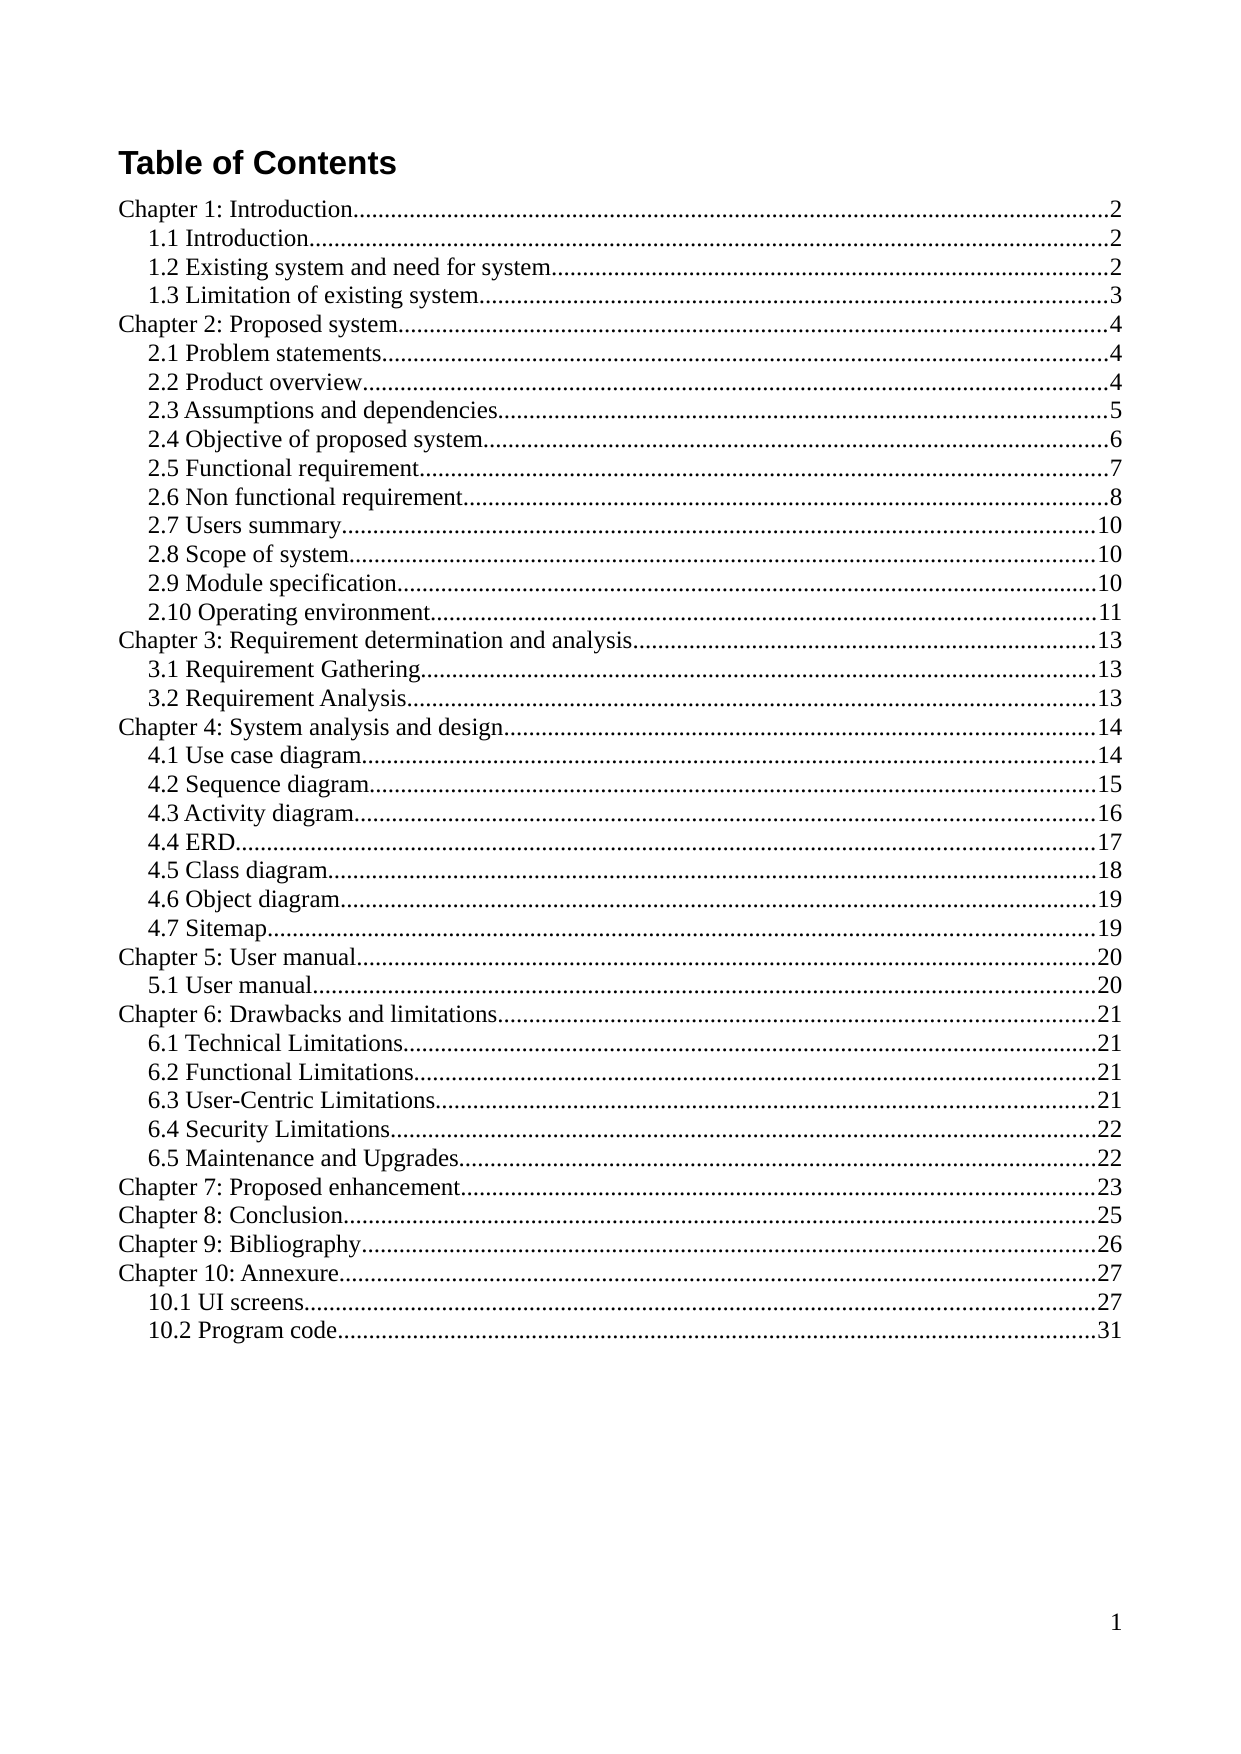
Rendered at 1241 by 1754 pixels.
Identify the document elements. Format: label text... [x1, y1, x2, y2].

text Chapter 7: Proposed enhancement 23 [118, 1172, 1122, 1200]
text 2.10 Operating environment 11 [148, 597, 1122, 625]
text Chapter 1: Introduction 2 [118, 194, 1122, 223]
text 2.8 Scope of system 10 [148, 539, 1122, 568]
text 6.4 Security Limitations 22 [148, 1114, 1122, 1143]
text 2.5 Functional requirement 7 [148, 453, 1122, 482]
text 3.2 Requirement Analysis 13 [148, 683, 1122, 712]
text Chapter 8: Conclusion 25 [118, 1200, 1122, 1229]
text Chapter 9: Bibliography 26 [118, 1229, 1122, 1258]
text 4.4 ERD 17 [148, 827, 1122, 855]
text 2.1 Problem statements 4 [148, 338, 1122, 367]
text 1.2 Existing system and need for system 2 [148, 252, 1122, 280]
text Chapter 10: Annexure 27 [118, 1258, 1122, 1287]
text 6.5 Maintenance and Upgrades 22 [148, 1143, 1122, 1172]
text 1.3 Limitation of existing system 3 [148, 280, 1122, 309]
text 2.7 Users summary 10 [148, 510, 1122, 539]
text 4.5 Class diagram 18 [148, 855, 1122, 884]
text Chapter 5: User manual 20 [118, 942, 1122, 970]
subtitle Table of Contents [118, 143, 1122, 182]
text 6.3 User-Centric Limitations 21 [148, 1085, 1122, 1114]
text Chapter 2: Proposed system 4 [118, 309, 1122, 338]
text 6.2 Functional Limitations 21 [148, 1057, 1122, 1085]
text 4.1 Use case diagram 14 [148, 740, 1122, 769]
text 4.7 Sitemap 19 [148, 913, 1122, 942]
text 3.1 Requirement Gathering 13 [148, 654, 1122, 683]
text 2.6 Non functional requirement 8 [148, 482, 1122, 510]
text 2.4 Objective of proposed system 6 [148, 424, 1122, 453]
text 6.1 Technical Limitations 21 [148, 1028, 1122, 1057]
text 1.1 Introduction 2 [148, 223, 1122, 252]
text 4.6 Object diagram 19 [148, 884, 1122, 913]
text 10.2 Program code 31 [148, 1315, 1122, 1344]
text 10.1 UI screens 27 [148, 1287, 1122, 1315]
text 5.1 User manual 20 [148, 970, 1122, 999]
text Chapter 6: Drawbacks and limitations 21 [118, 999, 1122, 1028]
text Chapter 4: System analysis and design 14 [118, 712, 1122, 740]
text 2.2 Product overview 4 [148, 367, 1122, 395]
text 4.2 Sequence diagram 15 [148, 769, 1122, 798]
text 2.9 Module specification 10 [148, 568, 1122, 597]
text 2.3 Assumptions and dependencies 5 [148, 395, 1122, 424]
text Chapter 3: Requirement determination and analysis 13 [118, 625, 1122, 654]
text 4.3 Activity diagram 16 [148, 798, 1122, 827]
